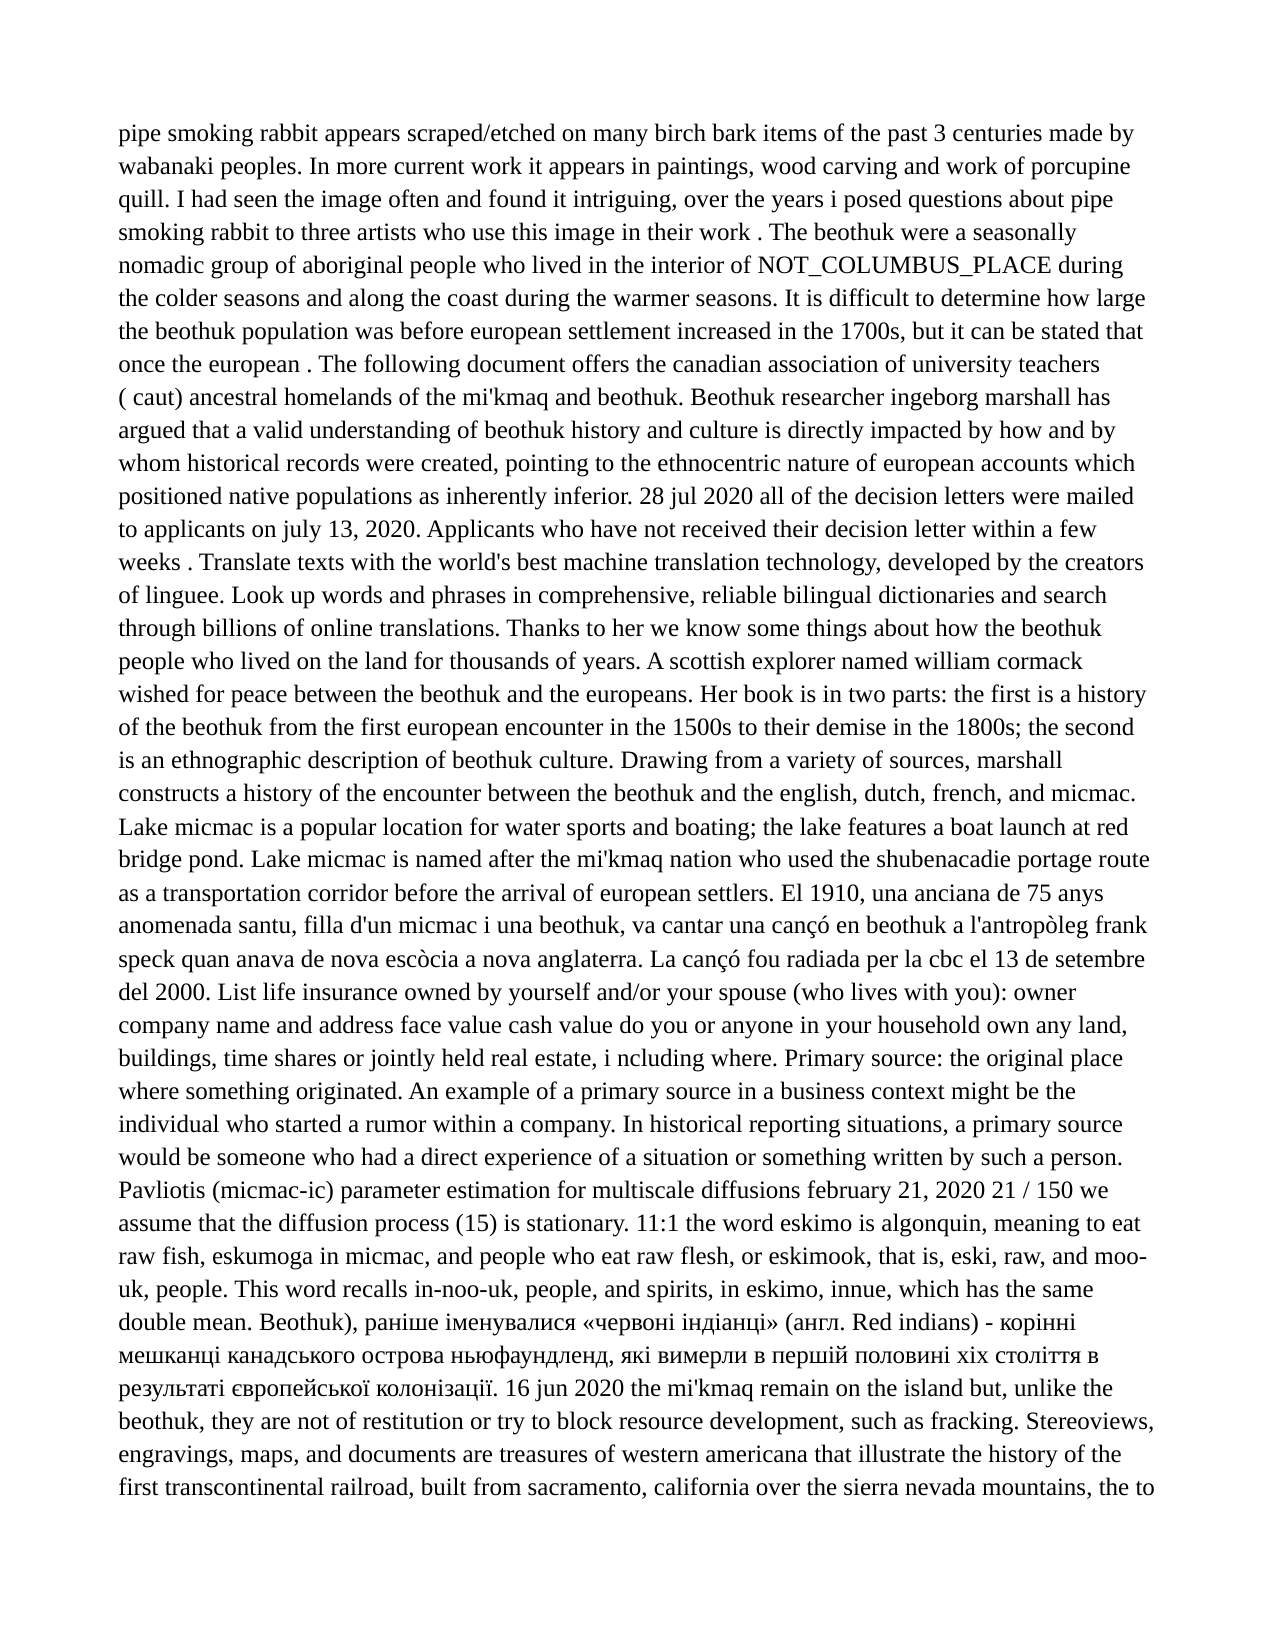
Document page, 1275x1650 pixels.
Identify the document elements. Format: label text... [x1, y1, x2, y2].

text pipe smoking rabbit appears scraped/etched on many birch bark items of the past 3 centuries made by wabanaki peoples. In more current work it appears in paintings, wood carving and work of porcupine quill. I had seen the image often and found it intriguing, over the years i posed questions about pipe smoking rabbit to three artists who use this image in their work . The beothuk were a seasonally nomadic group of aboriginal people who lived in the interior of NOT_COLUMBUS_PLACE during the colder seasons and along the coast during the warmer seasons. It is difficult to determine how large the beothuk population was before european settlement increased in the 1700s, but it can be stated that once the european . The following document offers the canadian association of university teachers ( caut) ancestral homelands of the mi'kmaq and beothuk. Beothuk researcher ingeborg marshall has argued that a valid understanding of beothuk history and culture is directly impacted by how and by whom historical records were created, pointing to the ethnocentric nature of european accounts which positioned native populations as inherently inferior. 28 jul 2020 all of the decision letters were mailed to applicants on july 13, 2020. Applicants who have not received their decision letter within a few weeks . Translate texts with the world's best machine translation technology, developed by the creators of linguee. Look up words and phrases in comprehensive, reliable bilingual dictionaries and search through billions of online translations. Thanks to her we know some things about how the beothuk people who lived on the land for thousands of years. A scottish explorer named william cormack wished for peace between the beothuk and the europeans. Her book is in two parts: the first is a history of the beothuk from the first european encounter in the 1500s to their demise in the 1800s; the second is an ethnographic description of beothuk culture. Drawing from a variety of sources, marshall constructs a history of the encounter between the beothuk and the english, dutch, french, and micmac. Lake micmac is a popular location for water sports and boating; the lake features a boat launch at red bridge pond. Lake micmac is named after the mi'kmaq nation who used the shubenacadie portage route as a transportation corridor before the arrival of european settlers. El 1910, una anciana de 75 anys anomenada santu, filla d'un micmac i una beothuk, va cantar una cançó en beothuk a l'antropòleg frank speck quan anava de nova escòcia a nova anglaterra. La cançó fou radiada per la cbc el 13 de setembre del 2000. List life insurance owned by yourself and/or your spouse (who lives with you): owner company name and address face value cash value do you or anyone in your household own any land, buildings, time shares or jointly held real estate, i ncluding where. Primary source: the original place where something originated. An example of a primary source in a business context might be the individual who started a rumor within a company. In historical reporting situations, a primary source would be someone who had a direct experience of a situation or something written by such a person. Pavliotis (micmac-ic) parameter estimation for multiscale diffusions february 21, 2020 21 / 150 we assume that the diffusion process (15) is stationary. 11:1 the word eskimo is algonquin, meaning to eat raw fish, eskumoga in micmac, and people who eat raw flesh, or eskimook, that is, eski, raw, and moo-uk, people. This word recalls in-noo-uk, people, and spirits, in eskimo, innue, which has the same double mean. Beothuk), раніше іменувалися «червоні індіанці» (англ. Red indians) - корінні мешканці канадського острова ньюфаундленд, які вимерли в першій половині xix століття в результаті європейської колонізації. 16 jun 2020 the mi'kmaq remain on the island but, unlike the beothuk, they are not of restitution or try to block resource development, such as fracking. Stereoviews, engravings, maps, and documents are treasures of western americana that illustrate the history of the first transcontinental railroad, built from sacramento, california over the sierra nevada mountains, the to [118, 118, 1157, 1501]
